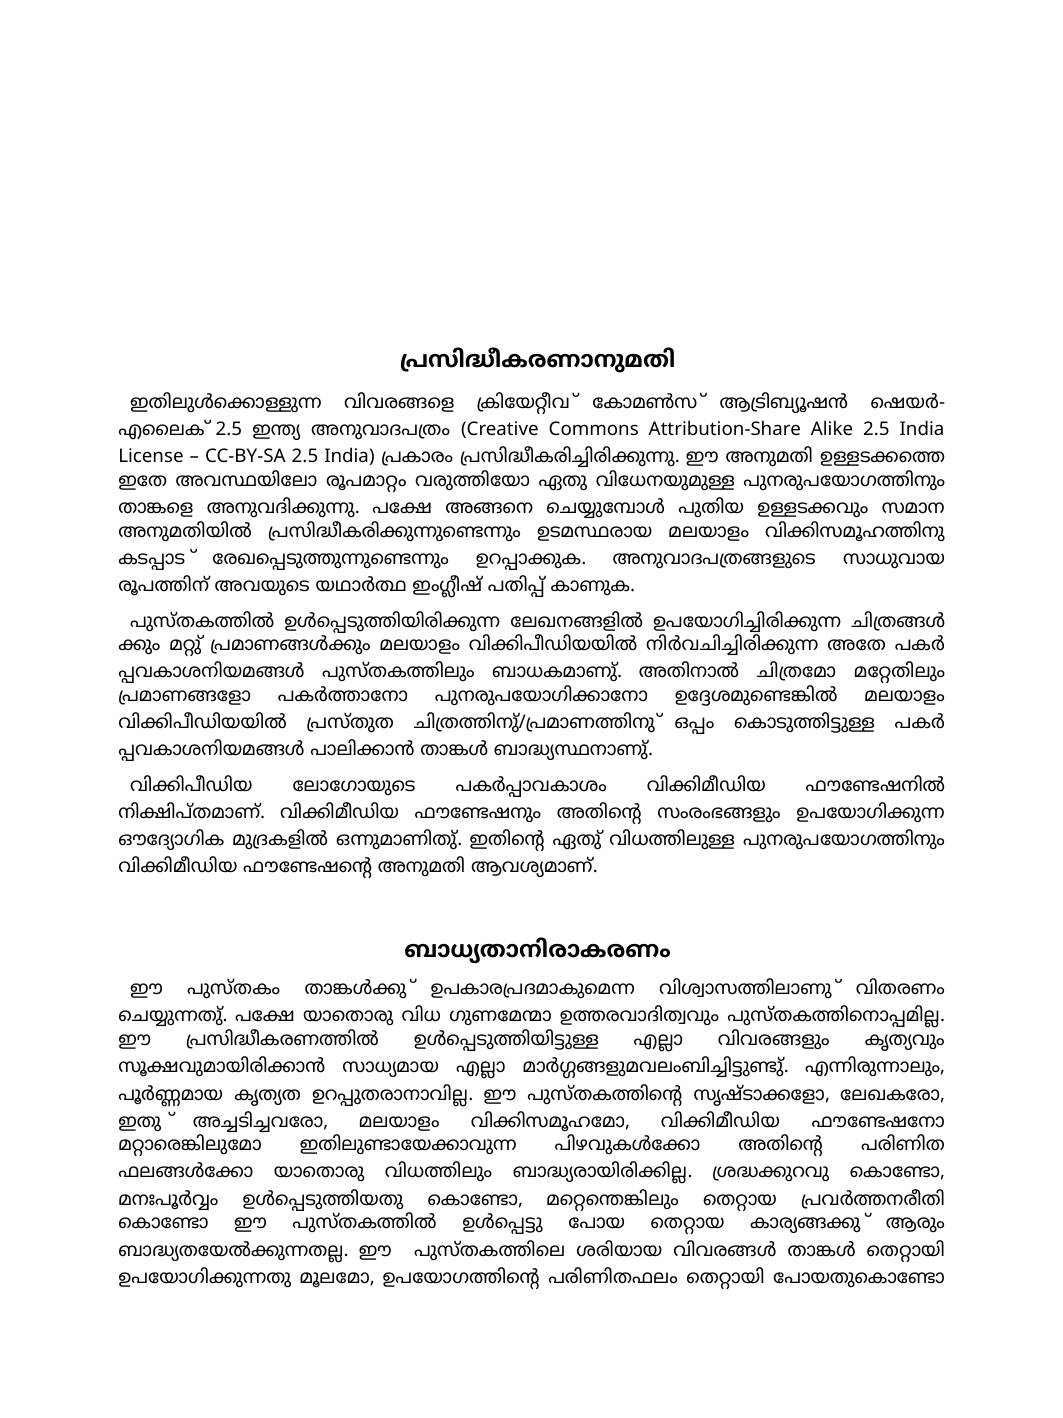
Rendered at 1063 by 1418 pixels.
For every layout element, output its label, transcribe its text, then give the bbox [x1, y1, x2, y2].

text പുസ്തകത്തില്‍ ഉള്‍പ്പെടുത്തിയിരിക്കുന്ന ലേഖനങ്ങളില്‍ ഉപയോഗിച്ചിരിക്കുന്ന ചിത്രങ്ങള്‍ക്കും മറ്റു് പ്രമാണങ്ങള്‍ക്കും മലയാളം വിക്കിപീഡിയയില്‍ നിര്‍‌വചിച്ചിരിക്കുന്ന അതേ പകര്‍പ്പവകാശനിയമങ്ങള്‍ പുസ്തകത്തിലും ബാധകമാണു്. അതിനാല്‍ ചിത്രമോ മറ്റേതിലും പ്രമാണങ്ങളോ പകര്‍ത്താനോ പുനരുപയോഗിക്കാനോ ഉദ്ദേശമുണ്ടെങ്കില്‍ മലയാളം വിക്കിപീഡിയയില്‍ പ്രസ്തുത ചിത്രത്തിനു്/പ്രമാണത്തിനു് ഒപ്പം കൊടുത്തിട്ടുള്ള പകര്‍പ്പവകാശനിയമങ്ങള്‍ പാലിക്കാന്‍ താങ്കള്‍ ബാദ്ധ്യസ്ഥനാണു്. [118, 611, 945, 763]
text ഇതിലുള്‍ക്കൊള്ളുന്ന വിവരങ്ങളെ ക്രിയേറ്റീവ് കോമണ്‍സ് ആട്രിബ്യൂഷന്‍ ഷെയര്‍-എലൈക് 2.5 ഇന്ത്യ അനുവാദപത്രം (Creative Commons Attribution-Share Alike 2.5 India License – CC-BY-SA 2.5 India) പ്രകാരം പ്രസിദ്ധീകരിച്ചിരിക്കുന്നു. ഈ അനുമതി ഉള്ളടക്കത്തെ ഇതേ അവസ്ഥയിലോ രൂപമാറ്റം വരുത്തിയോ ഏതു വിധേനയുമുള്ള പുനരുപയോഗത്തിനും താങ്കളെ അനുവദിക്കുന്നു. പക്ഷേ അങ്ങനെ ചെയ്യുമ്പോൾ പുതിയ ഉള്ളടക്കവും സമാന അനുമതിയിൽ പ്രസിദ്ധീകരിക്കുന്നുണ്ടെന്നും ഉടമസ്ഥരായ മലയാളം വിക്കിസമൂഹത്തിനു കടപ്പാട് രേഖപ്പെടുത്തുന്നുണ്ടെന്നും ഉറപ്പാക്കുക. അനുവാദപത്രങ്ങളുടെ സാധുവായ രൂപത്തിന് അവയുടെ യഥാര്‍ത്ഥ ഇംഗ്ലീഷ് പതിപ്പ് കാണുക. [118, 388, 945, 599]
text ഈ പുസ്തകം താങ്കൾക്കു് ഉപകാരപ്രദമാകുമെന്ന വിശ്വാസത്തിലാണു് വിതരണം ചെയ്യുന്നതു്. പക്ഷേ യാതൊരു വിധ ഗുണമേന്മാ ഉത്തരവാദിത്വവും പുസ്തകത്തിനൊപ്പമില്ല. ഈ പ്രസിദ്ധീകരണത്തിൽ ഉൾപ്പെടുത്തിയിട്ടുള്ള എല്ലാ വിവരങ്ങളും കൃത്യവും സൂക്ഷവുമായിരിക്കാൻ സാധ്യമായ എല്ലാ മാർഗ്ഗങ്ങളുമവലംബിച്ചിട്ടുണ്ടു്. എന്നിരുന്നാലും, പൂർണ്ണമായ കൃത്യത ഉറപ്പുതരാനാവില്ല. ഈ പുസ്തകത്തിന്റെ സൃഷ്ടാക്കളോ, ലേഖകരോ, ഇതു് അച്ചടിച്ചവരോ, മലയാളം വിക്കിസമൂഹമോ, വിക്കിമീഡിയ ഫൗണ്ടേഷനോ മറ്റാരെങ്കിലുമോ ഇതിലുണ്ടായേക്കാവുന്ന പിഴവുകൾക്കോ അതിന്റെ പരിണിത ഫലങ്ങൾക്കോ യാതൊരു വിധത്തിലും ബാദ്ധ്യരായിരിക്കില്ല. ശ്രദ്ധക്കുറവു കൊണ്ടോ, മനഃപൂർവ്വം ഉൾപ്പെടുത്തിയതു കൊണ്ടോ, മറ്റെന്തെങ്കിലും തെറ്റായ പ്രവർത്തനരീതി കൊണ്ടോ ഈ പുസ്തകത്തിൽ ഉൾപ്പെട്ടു പോയ തെറ്റായ കാര്യങ്ങക്കു് ആരും ബാദ്ധ്യതയേൽക്കുന്നതല്ല. ഈ പുസ്തകത്തിലെ ശരിയായ വിവരങ്ങൾ താങ്കൾ തെറ്റായി ഉപയോഗിക്കുന്നതു മൂലമോ, ഉപയോഗത്തിന്റെ പരിണിതഫലം തെറ്റായി പോയതുകൊണ്ടോ [118, 978, 945, 1290]
text വിക്കിപീഡിയ ലോഗോയുടെ പകര്‍പ്പാവകാശം വിക്കിമീഡിയ ഫൗണ്ടേഷനില്‍ നിക്ഷിപ്തമാണ്. വിക്കിമീഡിയ ഫൗണ്ടേഷനും അതിന്റെ സംരംഭങ്ങളും ഉപയോഗിക്കുന്ന ഔദ്യോഗിക മുദ്രകളില്‍ ഒന്നുമാണിതു്. ഇതിന്റെ ഏതു് വിധത്തിലുള്ള പുനരുപയോഗത്തിനും വിക്കിമീഡിയ ഫൗണ്ടേഷന്റെ അനുമതി ആവശ്യമാണ്. [118, 775, 945, 880]
text പ്രസിദ്ധീകരണാനുമതി [118, 348, 945, 376]
text ബാധ്യതാനിരാകരണം [118, 938, 945, 966]
